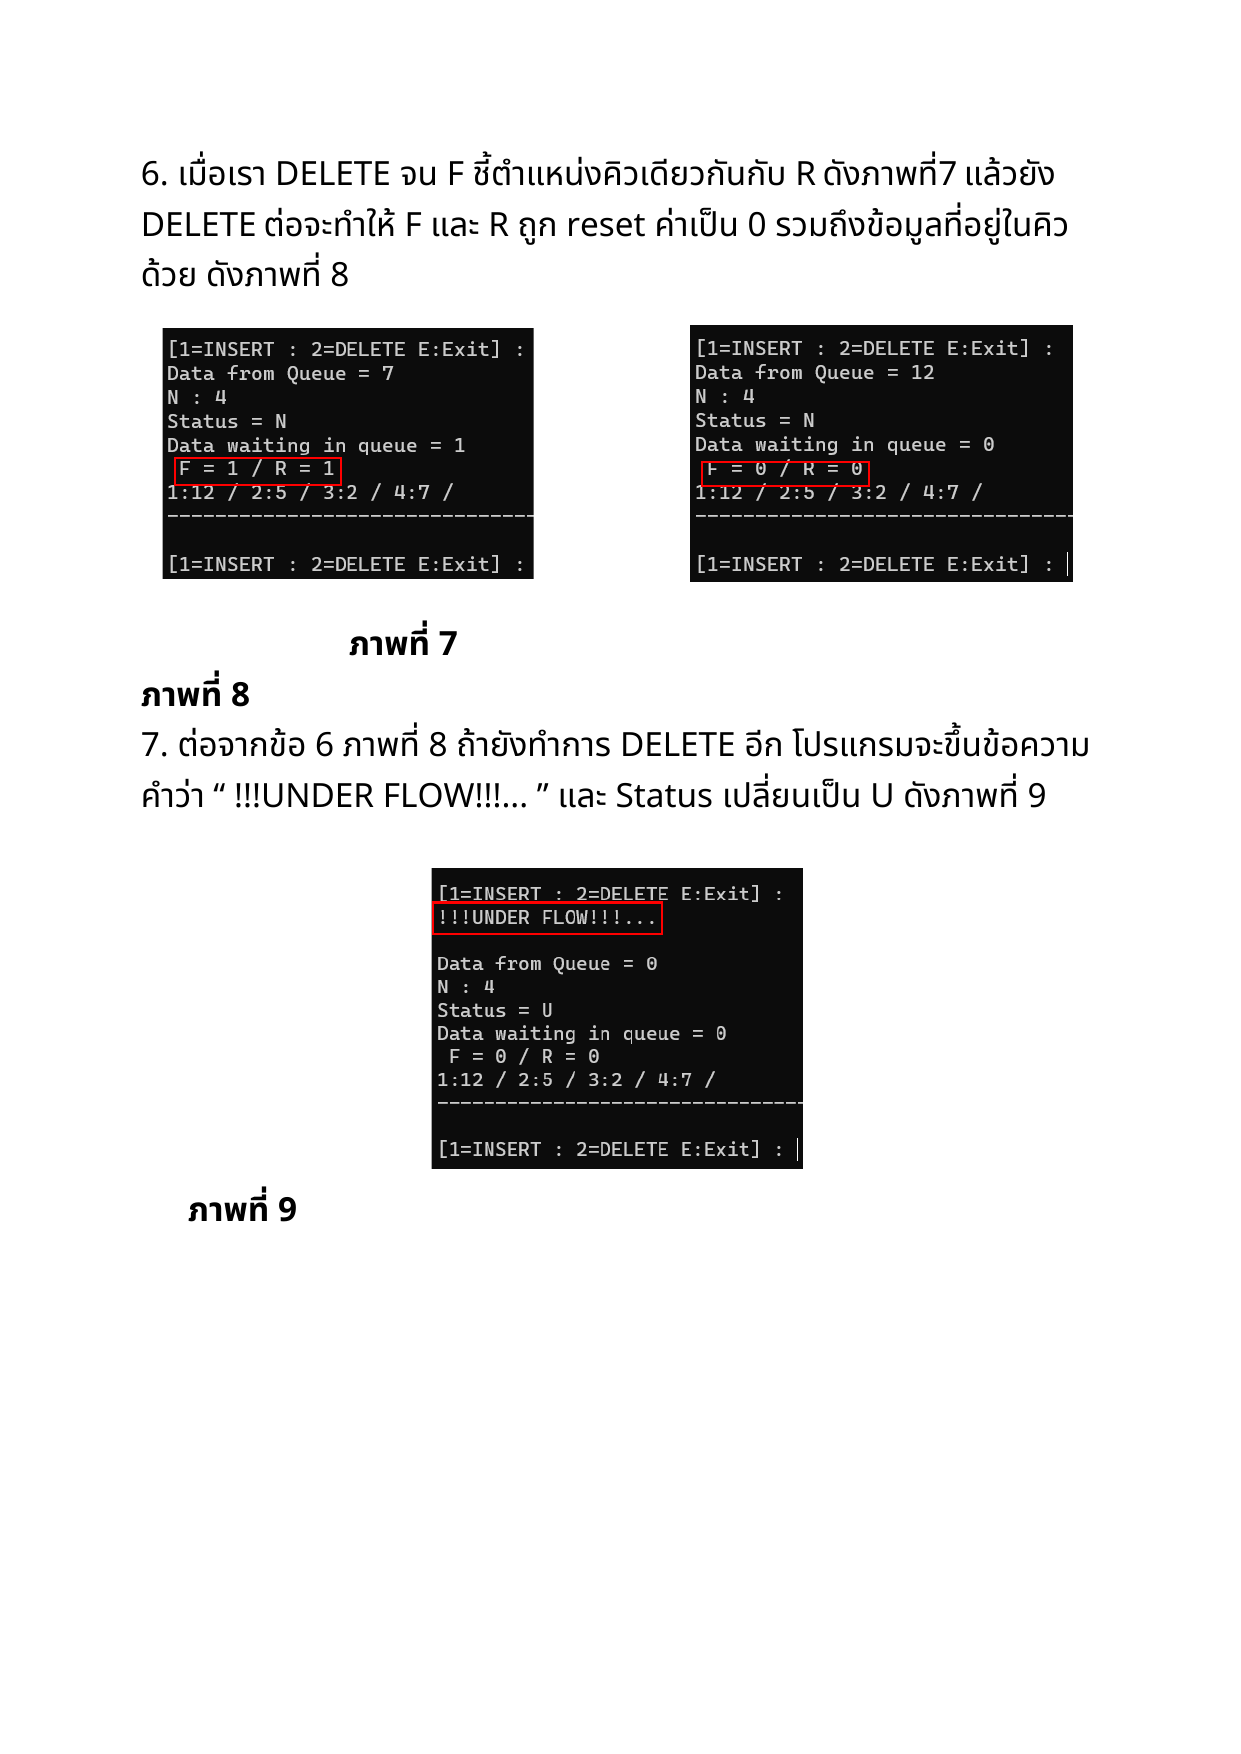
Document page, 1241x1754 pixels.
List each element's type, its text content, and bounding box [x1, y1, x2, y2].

text ภาพที่ 9 [141, 1186, 1106, 1236]
text ภาพที่ 7 ภาพที่ 8 [141, 620, 1106, 721]
text 6. เมื่อเรา DELETE จน F ชี้ตำแหน่งคิวเดียวกันกับ Rดังภาพที่7แล้วยัง DELETEต่อจะทำให้ F และ R ถูก reset ค่าเป็น 0 รวมถึงข้อมูลที่อยู่ในคิวด้วย ดังภาพที่ 8 [141, 150, 1106, 302]
text 7. ต่อจากข้อ 6 ภาพที่ 8 ถ้ายังทำการ DELETE อีก โปรแกรมจะขึ้นข้อความคำว่า “ !!!UNDER FLOW!!!... ” และ Status เปลี่ยนเป็น U ดังภาพที่ 9 [141, 721, 1106, 822]
